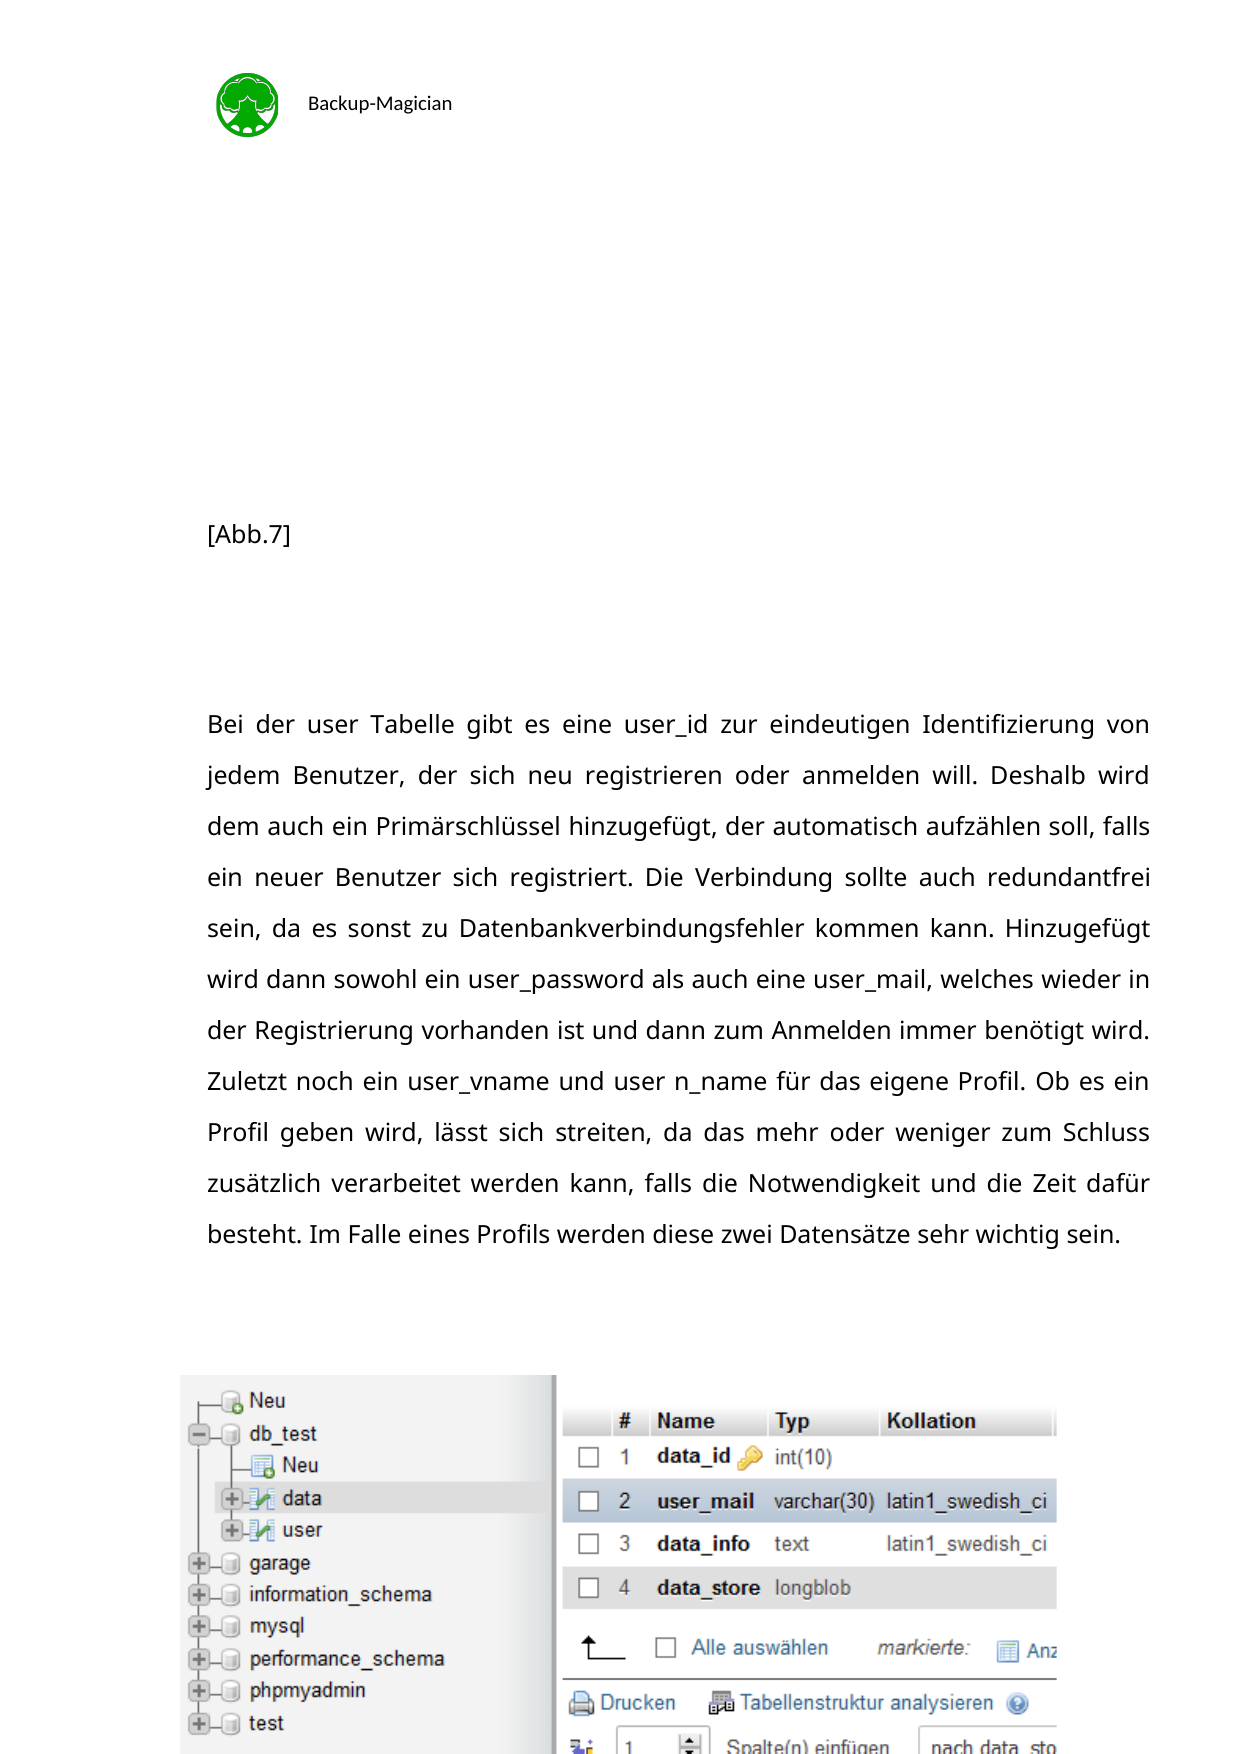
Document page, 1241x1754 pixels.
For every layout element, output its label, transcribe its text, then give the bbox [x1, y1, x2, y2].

picture [179, 1375, 1057, 1754]
text [Abb.7] [207, 516, 1152, 550]
text Bei der user Tabelle gibt es eine user_id zur eindeutigen Identifizierung von jedem Benutzer, der sich neu registrieren oder anmelden will. Deshalb wird dem auch ein Primärschlüssel hinzugefügt, der automatisch aufzählen soll, falls ein neuer Benutzer sich registriert. Die Verbindung sollte auch redundantfrei sein, da es sonst zu Datenbankverbindungsfehler kommen kann. Hinzugefügt wird dann sowohl ein user_password als auch eine user_mail, welches wieder in der Registrierung vorhanden ist und dann zum Anmelden immer benötigt wird. Zuletzt noch ein user_vname und user n_name für das eigene Profil. Ob es ein Profil geben wird, lässt sich streiten, da das mehr oder weniger zum Schluss zusätzlich verarbeitet werden kann, falls die Notwendigkeit und die Zeit dafür besteht. Im Falle eines Profils werden diese zwei Datensätze sehr wichtig sein. [207, 707, 1152, 1251]
picture [216, 73, 279, 137]
